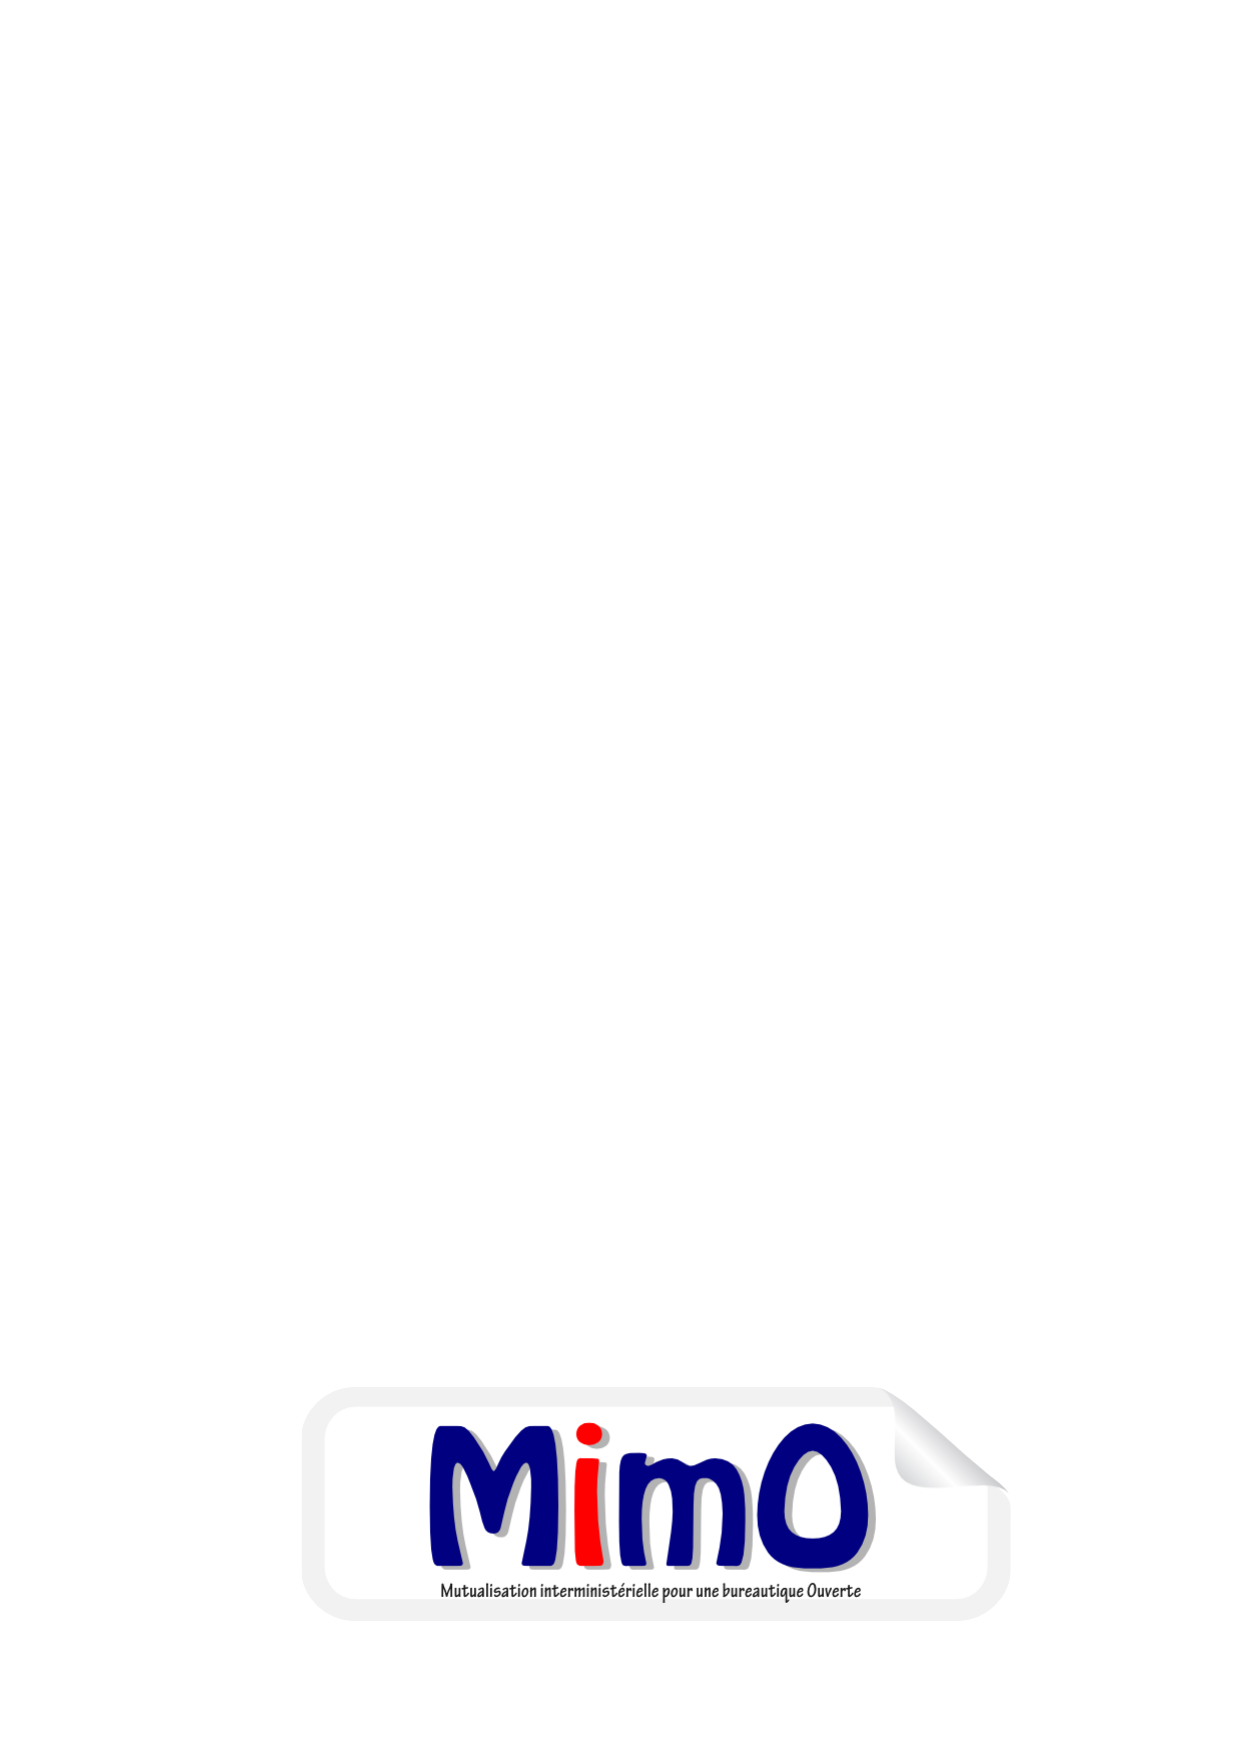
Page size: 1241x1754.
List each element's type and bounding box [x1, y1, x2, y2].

picture [301, 1387, 1011, 1621]
